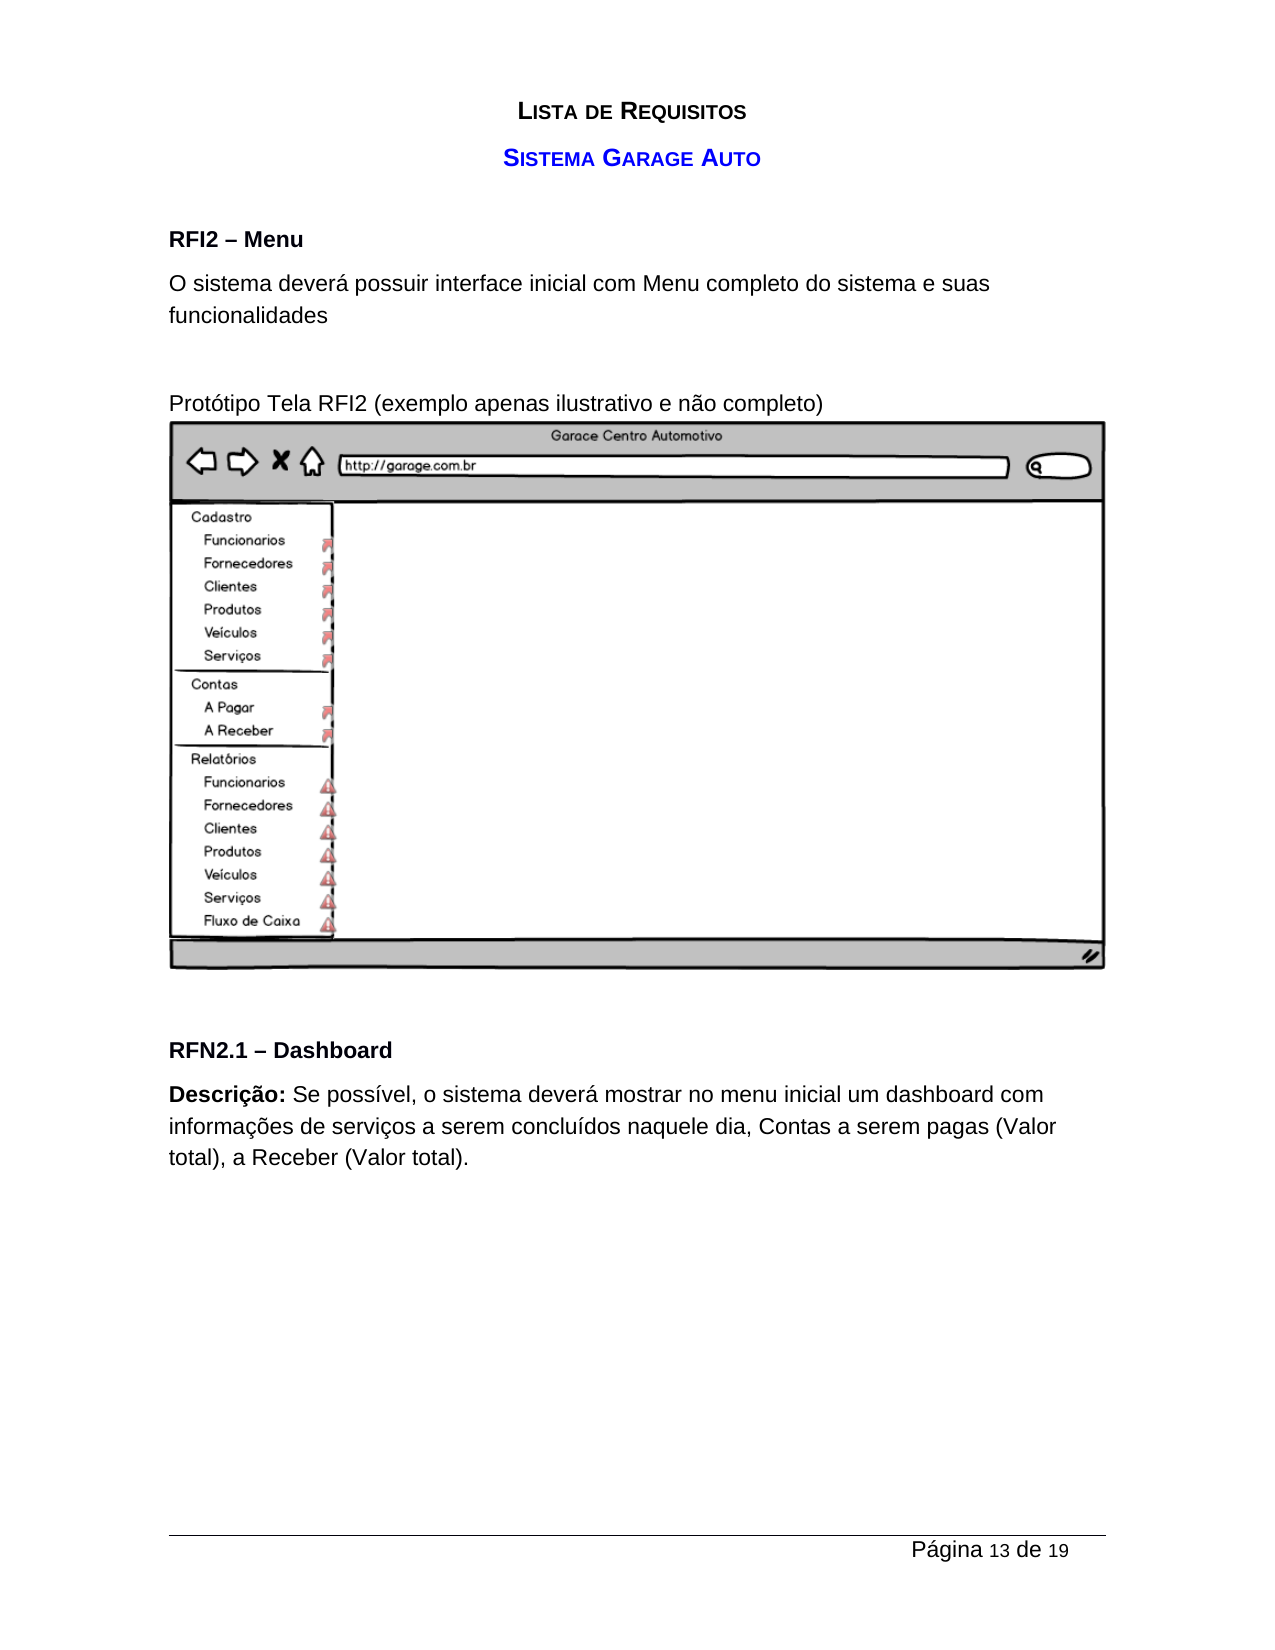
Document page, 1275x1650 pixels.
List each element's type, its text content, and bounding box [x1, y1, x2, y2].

text Descrição: Se possível, o sistema deverá mostrar no menu inicial um dashboard com informações de serviços a serem concluídos naquele dia, Contas a serem pagas (Valor total), a Receber (Valor total). [169, 1081, 1106, 1171]
text Protótipo Tela RFI2 (exemplo apenas ilustrativo e não completo) [169, 390, 1106, 416]
text O sistema deverá possuir interface inicial com Menu completo do sistema e suas funcionalidades [169, 270, 1106, 328]
picture [168, 421, 1107, 970]
subtitle RFN2.1 – Dashboard [169, 1037, 1106, 1063]
subtitle RFI2 – Menu [169, 226, 1106, 253]
